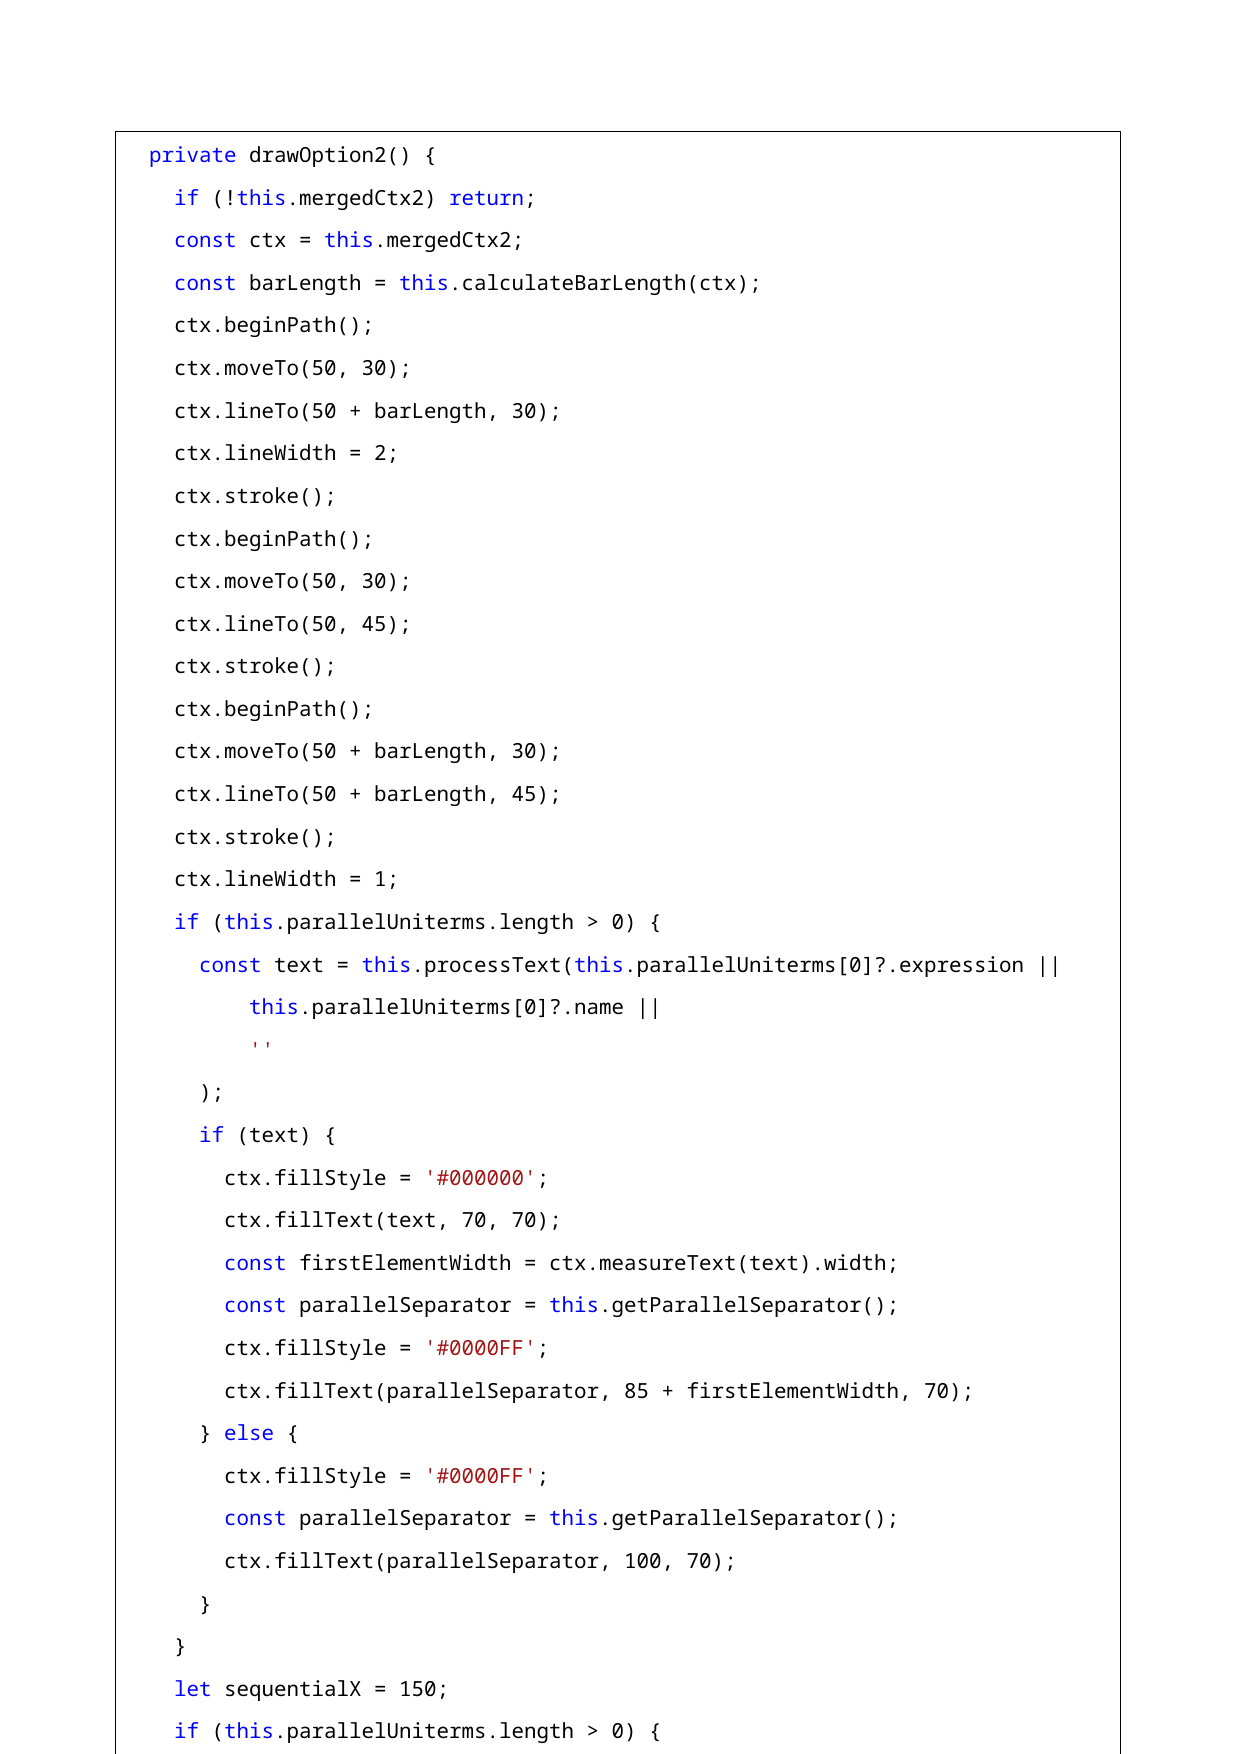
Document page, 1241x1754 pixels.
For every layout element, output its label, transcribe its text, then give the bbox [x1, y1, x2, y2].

text } [124, 1631, 1111, 1660]
text ctx.fillText(text, 70, 70); [124, 1205, 1111, 1234]
text const parallelSeparator = this.getParallelSeparator(); [124, 1503, 1111, 1532]
text if (this.parallelUniterms.length > 0) { [124, 907, 1111, 936]
text const parallelSeparator = this.getParallelSeparator(); [124, 1291, 1111, 1319]
text ctx.moveTo(50 + barLength, 30); [124, 737, 1111, 765]
text const firstElementWidth = ctx.measureText(text).width; [124, 1248, 1111, 1276]
text const ctx = this.mergedCtx2; [124, 225, 1111, 254]
text ctx.lineWidth = 2; [124, 438, 1111, 467]
text ctx.lineWidth = 1; [124, 864, 1111, 893]
text ctx.beginPath(); [124, 311, 1111, 339]
text ctx.fillStyle = '#0000FF'; [124, 1333, 1111, 1362]
text private drawOption2() { [124, 140, 1111, 169]
text ctx.fillStyle = '#0000FF'; [124, 1461, 1111, 1489]
text const text = this.processText(this.parallelUniterms[0]?.expression || [124, 950, 1111, 978]
text if (this.parallelUniterms.length > 0) { [124, 1717, 1111, 1745]
text ctx.fillStyle = '#000000'; [124, 1163, 1111, 1191]
text ctx.beginPath(); [124, 694, 1111, 722]
text const barLength = this.calculateBarLength(ctx); [124, 268, 1111, 296]
text } else { [124, 1418, 1111, 1447]
text ctx.stroke(); [124, 481, 1111, 509]
text this.parallelUniterms[0]?.name || [124, 992, 1111, 1021]
text ctx.moveTo(50, 30); [124, 566, 1111, 595]
text ctx.lineTo(50 + barLength, 45); [124, 779, 1111, 808]
text ctx.fillText(parallelSeparator, 100, 70); [124, 1546, 1111, 1574]
text '' [124, 1035, 1111, 1063]
text let sequentialX = 150; [124, 1674, 1111, 1702]
text ctx.fillText(parallelSeparator, 85 + firstElementWidth, 70); [124, 1376, 1111, 1404]
text ctx.beginPath(); [124, 524, 1111, 552]
text if (!this.mergedCtx2) return; [124, 183, 1111, 211]
text ctx.stroke(); [124, 651, 1111, 680]
text if (text) { [124, 1120, 1111, 1148]
text ctx.lineTo(50 + barLength, 30); [124, 396, 1111, 424]
text ctx.moveTo(50, 30); [124, 353, 1111, 382]
text ctx.stroke(); [124, 822, 1111, 850]
text ); [124, 1077, 1111, 1106]
text } [124, 1589, 1111, 1617]
text ctx.lineTo(50, 45); [124, 609, 1111, 637]
